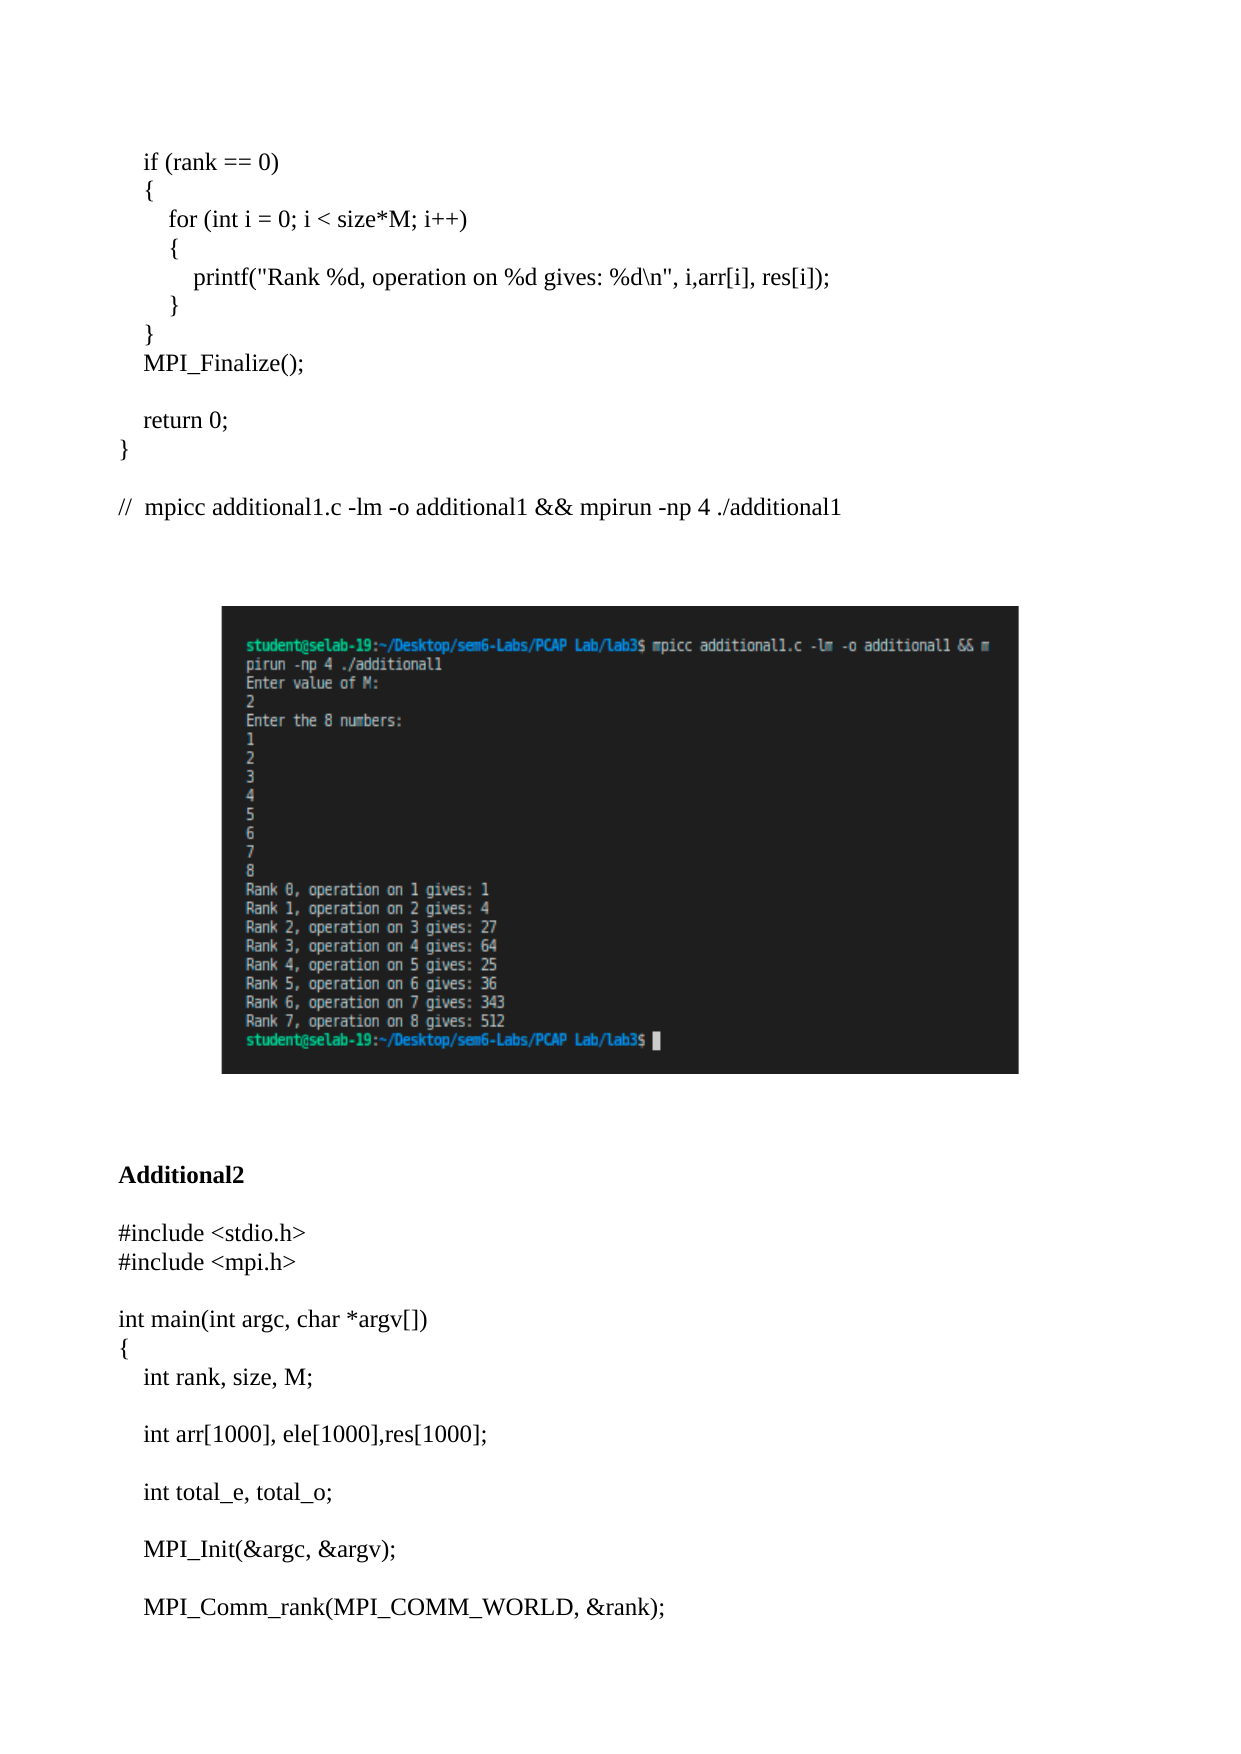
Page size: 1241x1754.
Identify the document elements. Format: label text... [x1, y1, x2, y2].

text #include <stdio.h> [118, 1218, 1122, 1247]
text { [118, 233, 1122, 262]
text int rank, size, M; [118, 1362, 1122, 1390]
text return 0; [118, 406, 1122, 434]
text MPI_Finalize(); [118, 348, 1122, 377]
text Additional2 [118, 1160, 1122, 1189]
text // mpicc additional1.c -lm -o additional1 && mpirun -np 4 ./additional1 [118, 492, 1122, 521]
text printf("Rank %d, operation on %d gives: %d\n", i,arr[i], res[i]); [118, 262, 1122, 291]
text if (rank == 0) [118, 147, 1122, 176]
text for (int i = 0; i < size*M; i++) [118, 204, 1122, 233]
text #include <mpi.h> [118, 1247, 1122, 1275]
picture [221, 606, 1019, 1074]
text int main(int argc, char *argv[]) [118, 1304, 1122, 1333]
text } [118, 291, 1122, 319]
text int total_e, total_o; [118, 1477, 1122, 1505]
text int arr[1000], ele[1000],res[1000]; [118, 1419, 1122, 1448]
text MPI_Init(&argc, &argv); [118, 1534, 1122, 1563]
text } [118, 319, 1122, 348]
text MPI_Comm_rank(MPI_COMM_WORLD, &rank); [118, 1592, 1122, 1620]
text } [118, 434, 1122, 463]
text { [118, 1333, 1122, 1362]
text { [118, 176, 1122, 204]
